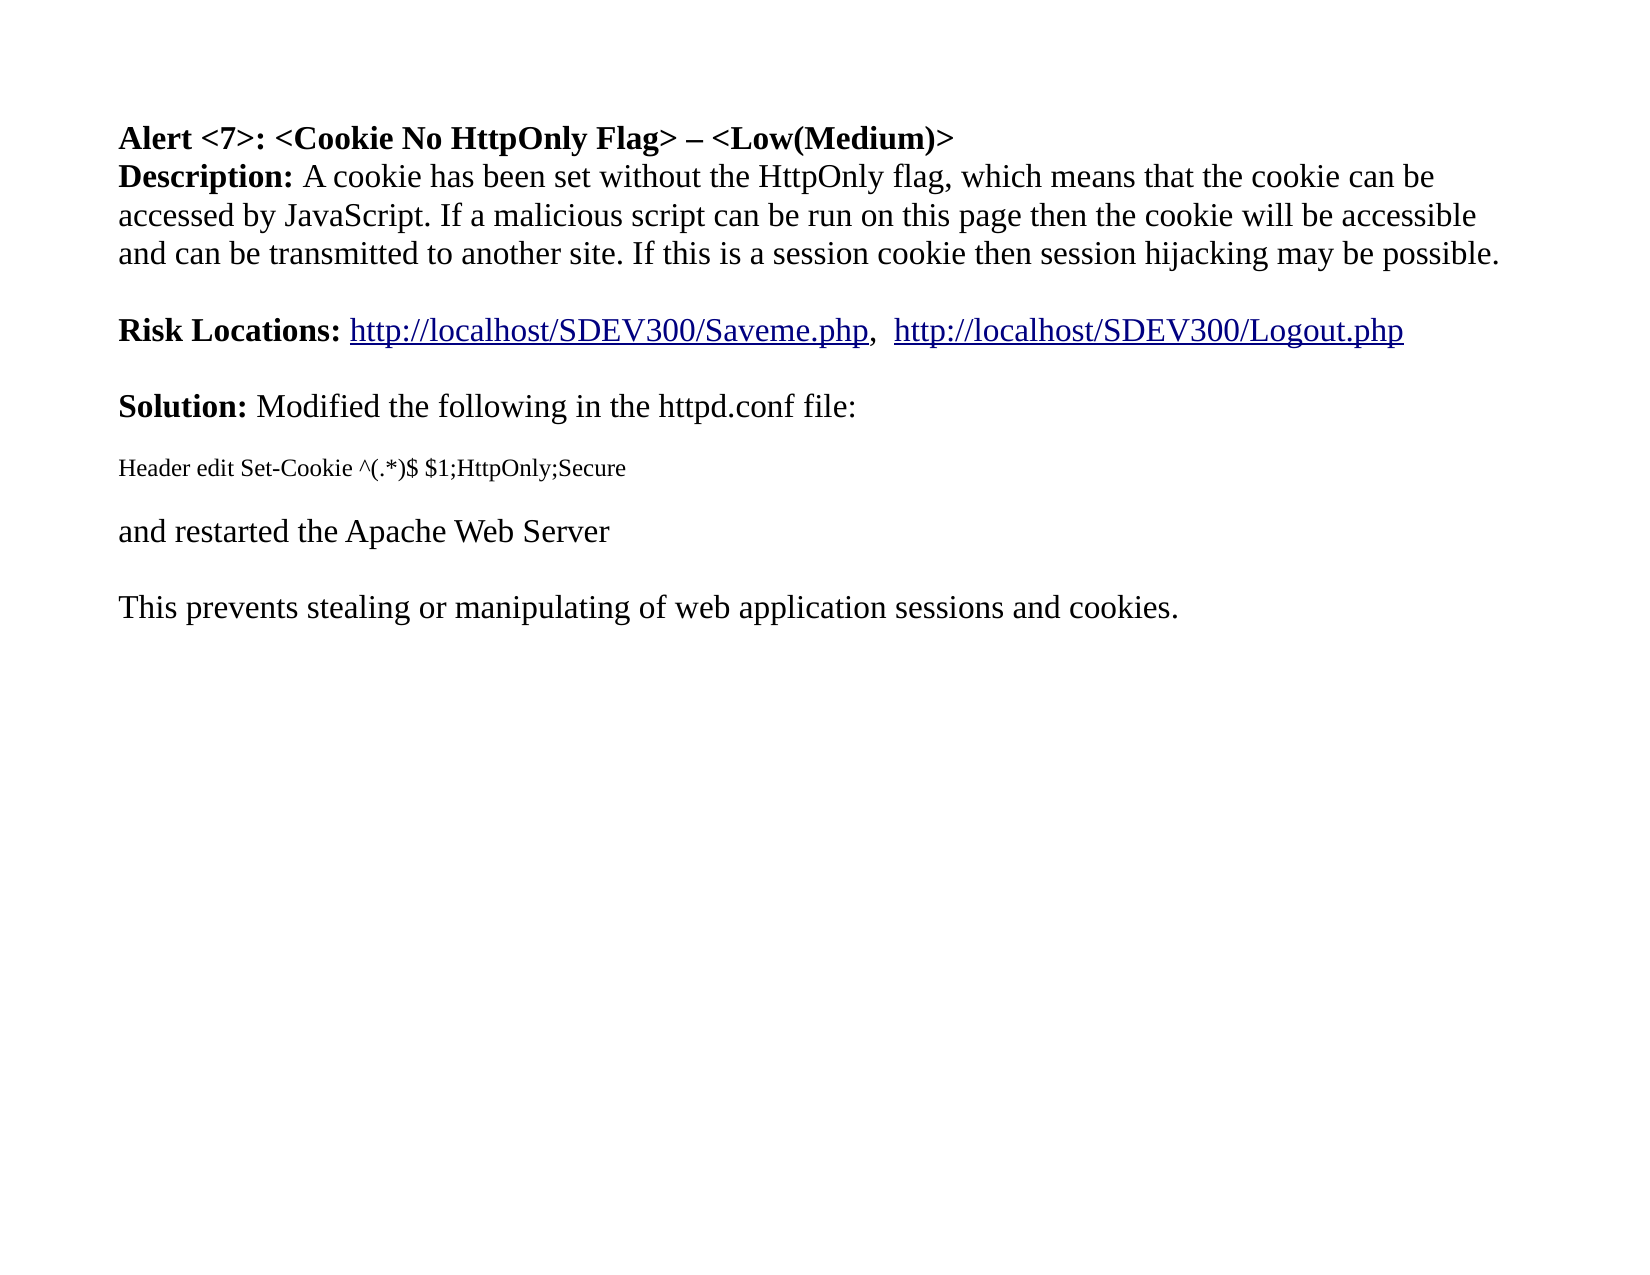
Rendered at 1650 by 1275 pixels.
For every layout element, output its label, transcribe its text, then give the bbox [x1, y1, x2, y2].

text Header edit Set-Cookie ^(.*)$ $1;HttpOnly;Secure [118, 453, 1532, 482]
text Risk Locations: http://localhost/SDEV300/Saveme.php, http://localhost/SDEV300/Logout.php [118, 310, 1532, 386]
text Solution: Modified the following in the httpd.conf file: [118, 386, 1532, 425]
text This prevents stealing or manipulating of web application sessions and cookies. [118, 588, 1532, 626]
text and restarted the Apache Web Server [118, 511, 1532, 549]
text Alert <7>: <Cookie No HttpOnly Flag> – <Low(Medium)> Description: A cookie has been set without the HttpOnly flag, which means that the cookie can be accessed by JavaScript. If a malicious script can be run on this page then the cookie will be accessible and can be transmitted to another site. If this is a session cookie then session hijacking may be possible. [118, 118, 1532, 271]
